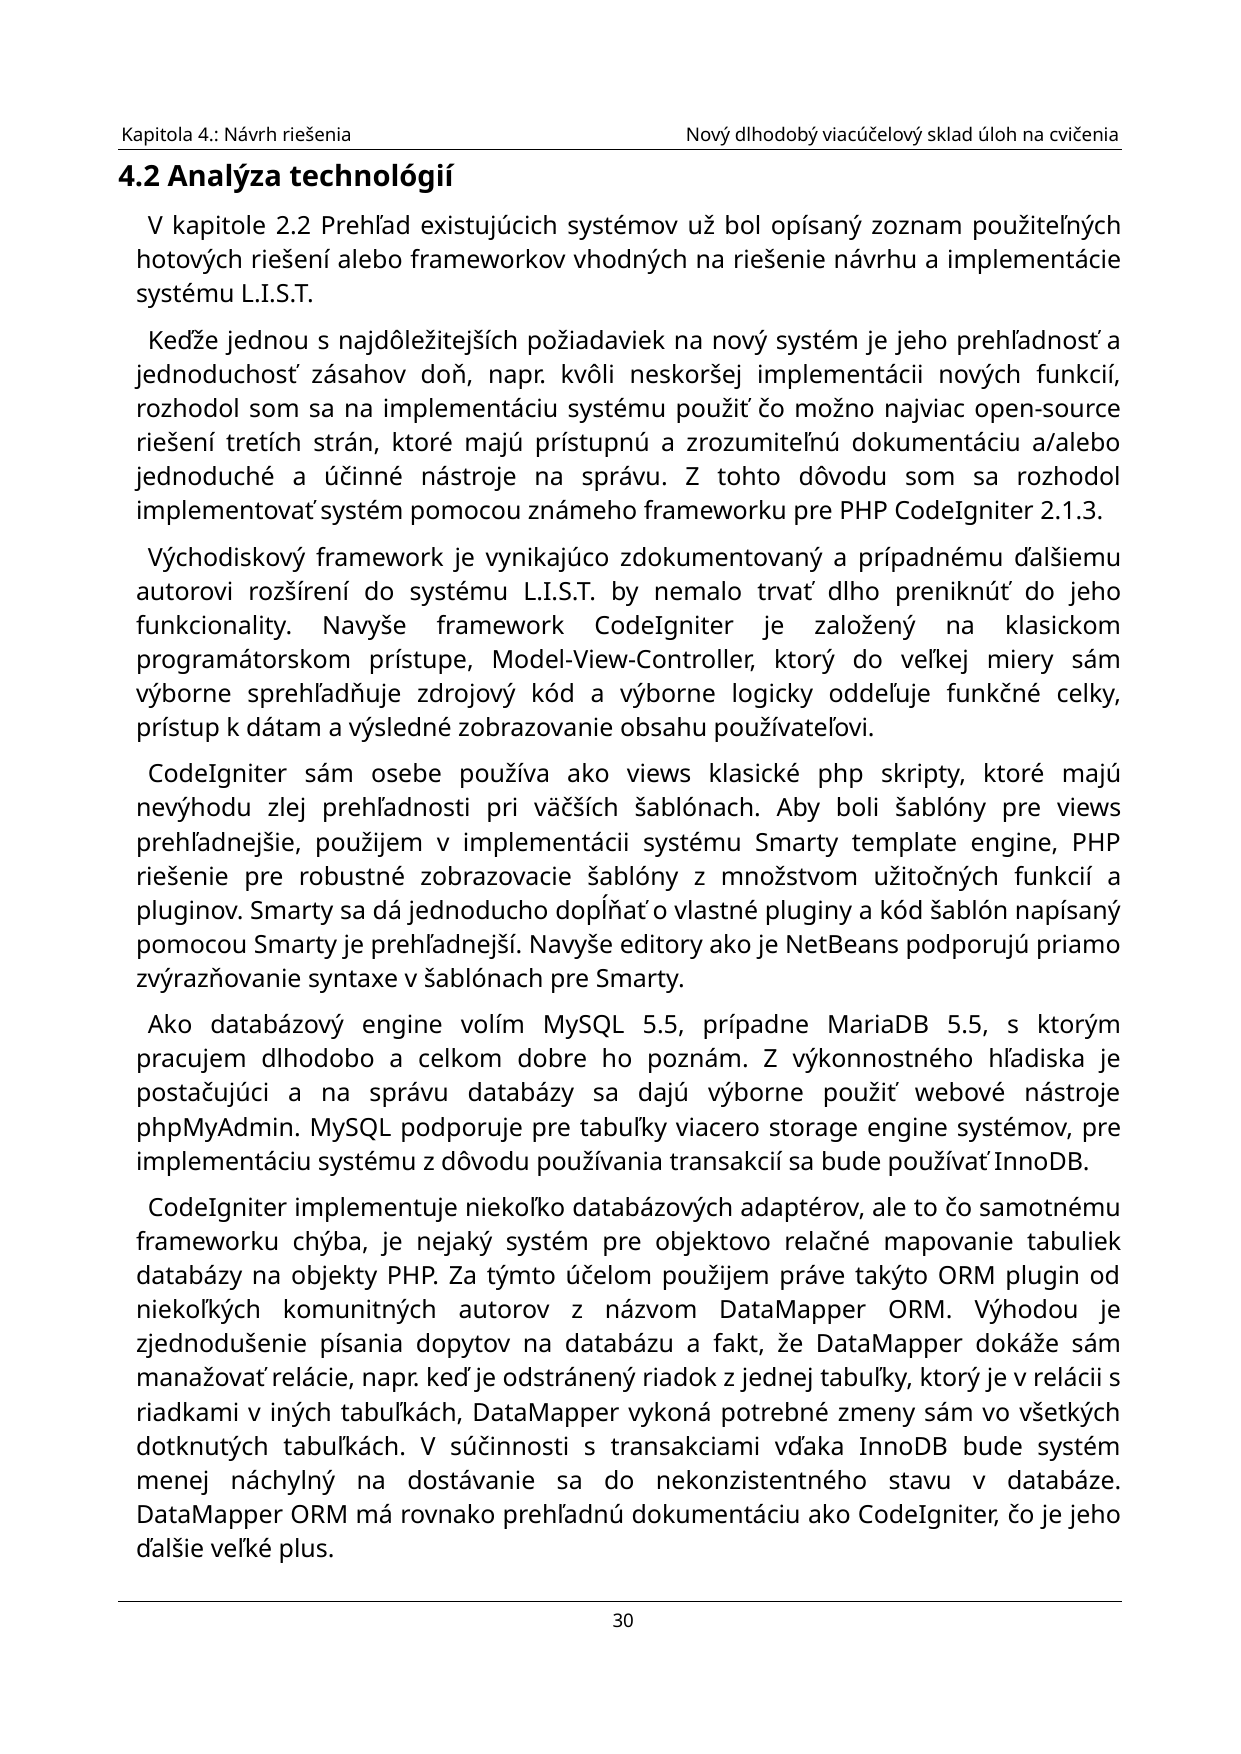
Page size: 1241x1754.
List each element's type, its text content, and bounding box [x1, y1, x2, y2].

text Keďže jednou s najdôležitejších požiadaviek na nový systém je jeho prehľadnosť a jednoduchosť zásahov doň, napr. kvôli neskoršej implementácii nových funkcií, rozhodol som sa na implementáciu systému použiť čo možno najviac open-source riešení tretích strán, ktoré majú prístupnú a zrozumiteľnú dokumentáciu a/alebo jednoduché a účinné nástroje na správu. Z tohto dôvodu som sa rozhodol implementovať systém pomocou známeho frameworku pre PHP CodeIgniter 2.1.3. [136, 322, 1122, 527]
subtitle Analýza technológií [118, 156, 1122, 195]
text Východiskový framework je vynikajúco zdokumentovaný a prípadnému ďalšiemu autorovi rozšírení do systému L.I.S.T. by nemalo trvať dlho preniknúť do jeho funkcionality. Navyše framework CodeIgniter je založený na klasickom programátorskom prístupe, Model-View-Controller, ktorý do veľkej miery sám výborne sprehľadňuje zdrojový kód a výborne logicky oddeľuje funkčné celky, prístup k dátam a výsledné zobrazovanie obsahu používateľovi. [136, 539, 1122, 743]
text CodeIgniter sám osebe používa ako views klasické php skripty, ktoré majú nevýhodu zlej prehľadnosti pri väčších šablónach. Aby boli šablóny pre views prehľadnejšie, použijem v implementácii systému Smarty template engine, PHP riešenie pre robustné zobrazovacie šablóny z množstvom užitočných funkcií a pluginov. Smarty sa dá jednoducho dopĺňať o vlastné pluginy a kód šablón napísaný pomocou Smarty je prehľadnejší. Navyše editory ako je NetBeans podporujú priamo zvýrazňovanie syntaxe v šablónach pre Smarty. [136, 756, 1122, 994]
text CodeIgniter implementuje niekoľko databázových adaptérov, ale to čo samotnému frameworku chýba, je nejaký systém pre objektovo relačné mapovanie tabuliek databázy na objekty PHP. Za týmto účelom použijem práve takýto ORM plugin od niekoľkých komunitných autorov z názvom DataMapper ORM. Výhodou je zjednodušenie písania dopytov na databázu a fakt, že DataMapper dokáže sám manažovať relácie, napr. keď je odstránený riadok z jednej tabuľky, ktorý je v relácii s riadkami v iných tabuľkách, DataMapper vykoná potrebné zmeny sám vo všetkých dotknutých tabuľkách. V súčinnosti s transakciami vďaka InnoDB bude systém menej náchylný na dostávanie sa do nekonzistentného stavu v databáze. DataMapper ORM má rovnako prehľadnú dokumentáciu ako CodeIgniter, čo je jeho ďalšie veľké plus. [136, 1190, 1122, 1564]
text Ako databázový engine volím MySQL 5.5, prípadne MariaDB 5.5, s ktorým pracujem dlhodobo a celkom dobre ho poznám. Z výkonnostného hľadiska je postačujúci a na správu databázy sa dajú výborne použiť webové nástroje phpMyAdmin. MySQL podporuje pre tabuľky viacero storage engine systémov, pre implementáciu systému z dôvodu používania transakcií sa bude používať InnoDB. [136, 1007, 1122, 1177]
text V kapitole 2.2 Prehľad existujúcich systémov už bol opísaný zoznam použiteľných hotových riešení alebo frameworkov vhodných na riešenie návrhu a implementácie systému L.I.S.T. [136, 208, 1122, 310]
